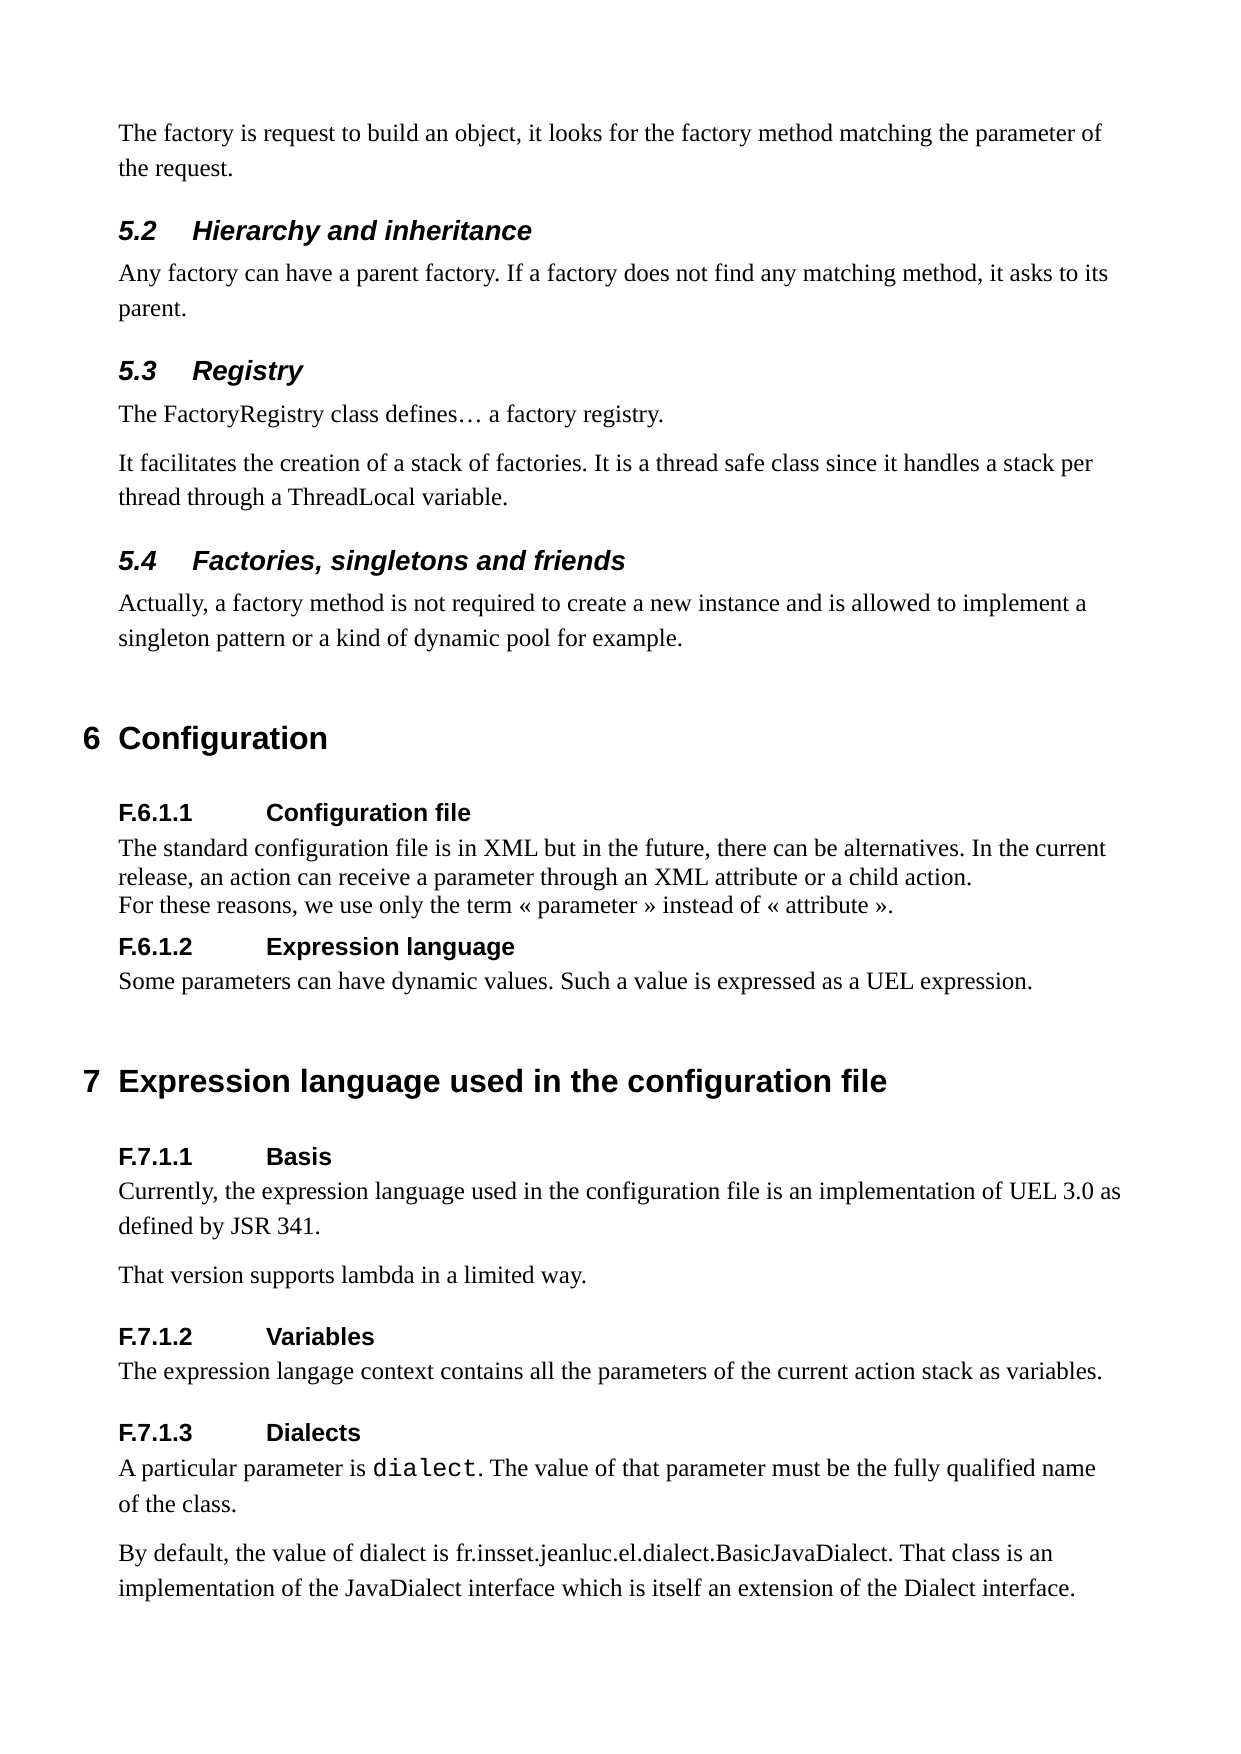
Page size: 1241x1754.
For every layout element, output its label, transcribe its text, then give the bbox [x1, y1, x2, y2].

subtitle Factories, singletons and friends [118, 544, 1122, 576]
subtitle Hierarchy and inheritance [118, 214, 1122, 246]
subtitle Expression language [118, 932, 1122, 960]
text Actually, a factory method is not required to create a new instance and is allowed to implement a singleton pattern or a kind of dynamic pool for example. [118, 588, 1122, 652]
subtitle Variables [118, 1322, 1122, 1350]
subtitle Expression language used in the configuration file [83, 1063, 1122, 1100]
text The FactoryRegistry class defines… a factory registry. [118, 399, 1122, 428]
text For these reasons, we use only the term « parameter » instead of « attribute ». [118, 890, 1122, 919]
text A particular parameter is dialect. The value of that parameter must be the fully qualified name of the class. [118, 1453, 1122, 1518]
text That version supports lambda in a limited way. [118, 1260, 1122, 1289]
text Some parameters can have dynamic values. Such a value is expressed as a UEL expression. [118, 966, 1122, 995]
text The factory is request to build an object, it looks for the factory method matching the parameter of the request. [118, 118, 1122, 181]
subtitle Registry [118, 354, 1122, 386]
text Currently, the expression language used in the configuration file is an implementation of UEL 3.0 as defined by JSR 341. [118, 1176, 1122, 1240]
text It facilitates the creation of a stack of factories. It is a thread safe class since it handles a stack per thread through a ThreadLocal variable. [118, 448, 1122, 511]
text The expression langage context contains all the parameters of the current action stack as variables. [118, 1356, 1122, 1385]
subtitle Basis [118, 1142, 1122, 1170]
text By default, the value of dialect is fr.insset.jeanluc.el.dialect.BasicJavaDialect. That class is an implementation of the JavaDialect interface which is itself an extension of the Dialect interface. [118, 1538, 1122, 1602]
subtitle Configuration file [118, 798, 1122, 827]
subtitle Configuration [83, 719, 1122, 756]
text The standard configuration file is in XML but in the future, there can be alternatives. In the current release, an action can receive a parameter through an XML attribute or a child action. [118, 833, 1122, 890]
subtitle Dialects [118, 1418, 1122, 1446]
text Any factory can have a parent factory. If a factory does not find any matching method, it asks to its parent. [118, 258, 1122, 322]
